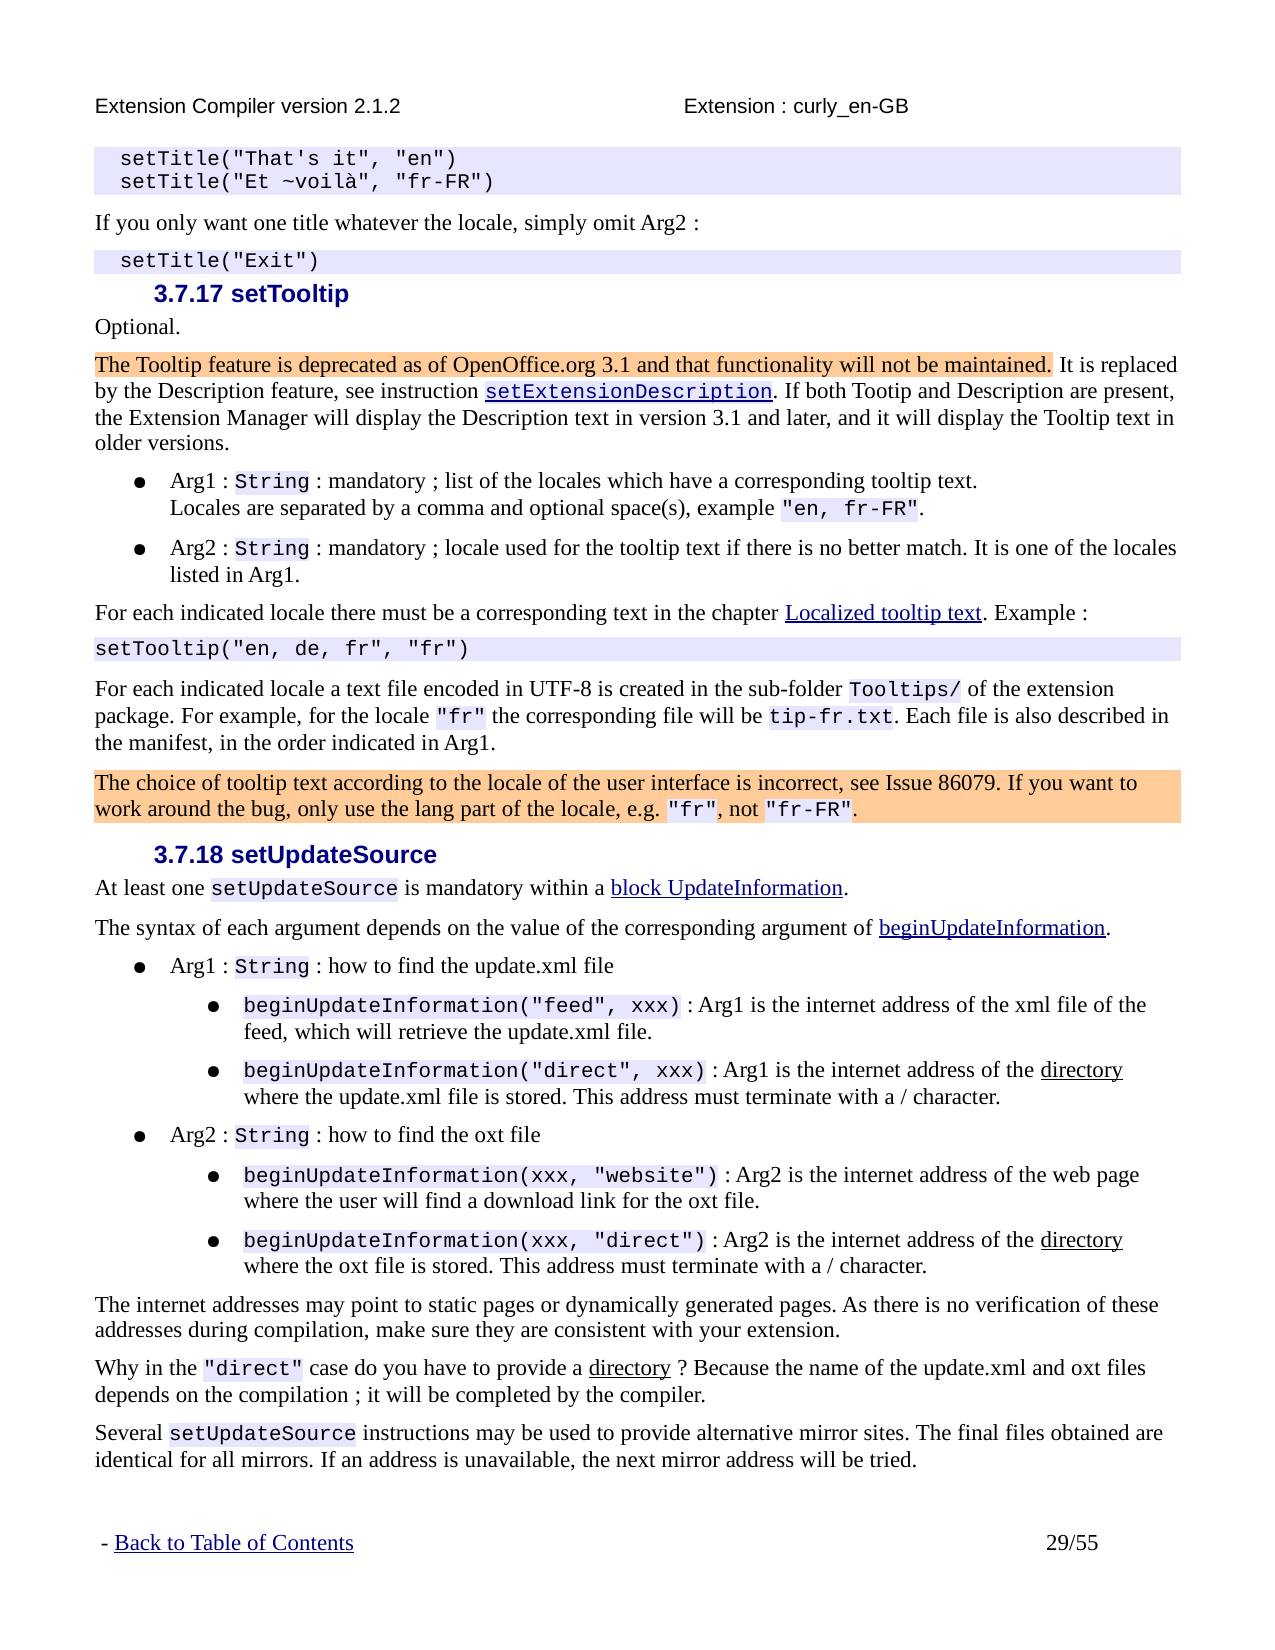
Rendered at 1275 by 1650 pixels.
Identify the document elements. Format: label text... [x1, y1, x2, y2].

text Several setUpdateSource instructions may be used to provide alternative mirror sites. The final files obtained are identical for all mirrors. If an address is unavailable, the next mirror address will be tried. [94, 1420, 1181, 1472]
text Why in the "direct" case do you have to provide a directory ? Because the name of the update.xml and oxt files depends on the compilation ; it will be completed by the compiler. [94, 1355, 1181, 1407]
list Arg2 : String : mandatory ; locale used for the tooltip text if there is no better match. It is one of the locales listed in Arg1. [132, 534, 1181, 587]
text The Tooltip feature is deprecated as of OpenOffice.org 3.1 and that functionality will not be maintained. It is replaced by the Description feature, see instruction setExtensionDescription. If both Tootip and Description are present, the Extension Manager will display the Description text in version 3.1 and later, and it will display the Tooltip text in older versions. [94, 352, 1181, 456]
text setTooltip("en, de, fr", "fr") [94, 637, 1181, 661]
text setTitle("Exit") [94, 250, 1181, 274]
text Optional. [94, 314, 1181, 339]
text At least one setUpdateSource is mandatory within a block UpdateInformation. [94, 875, 1181, 902]
subtitle setUpdateSource [153, 841, 1181, 869]
list beginUpdateInformation(xxx, "direct") : Arg2 is the internet address of the directory where the oxt file is stored. This address must terminate with a / character. [206, 1226, 1181, 1279]
list Arg2 : String : how to find the oxt file [132, 1122, 1181, 1149]
text For each indicated locale there must be a corresponding text in the chapter Localized tooltip text. Example : [94, 599, 1181, 625]
list Arg1 : String : how to find the update.xml file [132, 952, 1181, 979]
text The syntax of each argument depends on the value of the corresponding argument of beginUpdateInformation. [94, 914, 1181, 940]
text setTitle("Et ~voilà", "fr-FR") [94, 171, 1181, 195]
list beginUpdateInformation("direct", xxx) : Arg1 is the internet address of the directory where the update.xml file is stored. This address must terminate with a / character. [206, 1057, 1181, 1109]
list beginUpdateInformation("feed", xxx) : Arg1 is the internet address of the xml file of the feed, which will retrieve the update.xml file. [206, 992, 1181, 1044]
text setTitle("That's it", "en") [94, 147, 1181, 171]
list Arg1 : String : mandatory ; list of the locales which have a corresponding tooltip text. Locales are separated by a comma and optional space(s), example "en, fr-FR". [132, 468, 1181, 522]
subtitle setTooltip [153, 280, 1181, 308]
list beginUpdateInformation(xxx, "website") : Arg2 is the internet address of the web page where the user will find a download link for the oxt file. [206, 1161, 1181, 1214]
text If you only want one title whatever the locale, simply omit Arg2 : [94, 210, 1181, 236]
text For each indicated locale a text file encoded in UTF-8 is created in the sub-folder Tooltips/ of the extension package. For example, for the locale "fr" the corresponding file will be tip-fr.txt. Each file is also described in the manifest, in the order indicated in Arg1. [94, 676, 1181, 756]
text The internet addresses may point to static pages or dynamically generated pages. As there is no verification of these addresses during compilation, make sure they are consistent with your extension. [94, 1291, 1181, 1342]
text The choice of tooltip text according to the locale of the user interface is incorrect, see Issue 86079. If you want to work around the bug, only use the lang part of the locale, e.g. "fr", not "fr-FR". [94, 770, 1181, 823]
